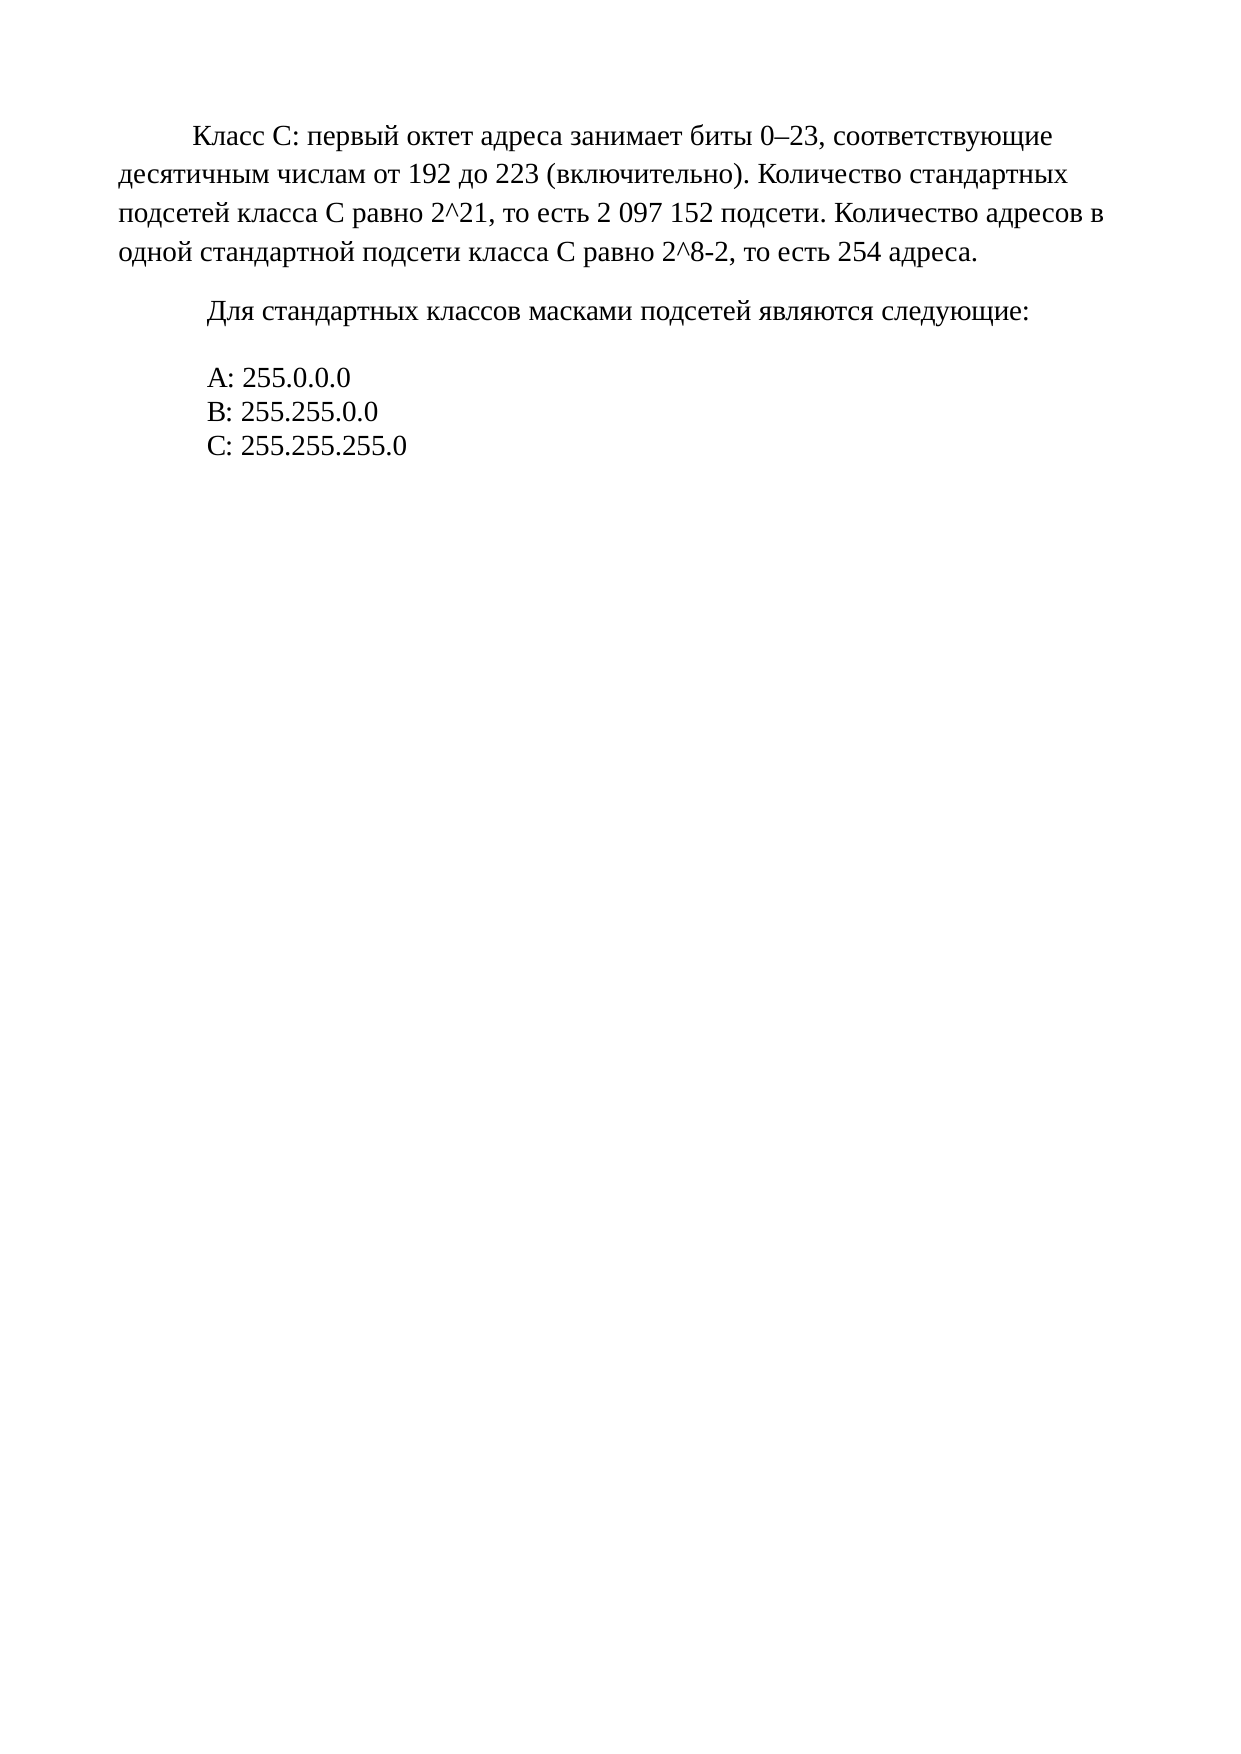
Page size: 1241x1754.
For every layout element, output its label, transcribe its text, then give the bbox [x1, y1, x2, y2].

text B: 255.255.0.0 [207, 394, 1122, 428]
text C: 255.255.255.0 [207, 428, 1122, 461]
text A: 255.0.0.0 [207, 361, 1122, 394]
text Для стандартных классов масками подсетей являются следующие: [207, 293, 1122, 327]
text Класс C: первый октет адреса занимает биты 0–23, соответствующие десятичным числам от 192 до 223 (включительно). Количество стандартных подсетей класса C равно 2^21, то есть 2 097 152 подсети. Количество адресов в одной стандартной подсети класса C равно 2^8-2, то есть 254 адреса. [118, 118, 1122, 267]
